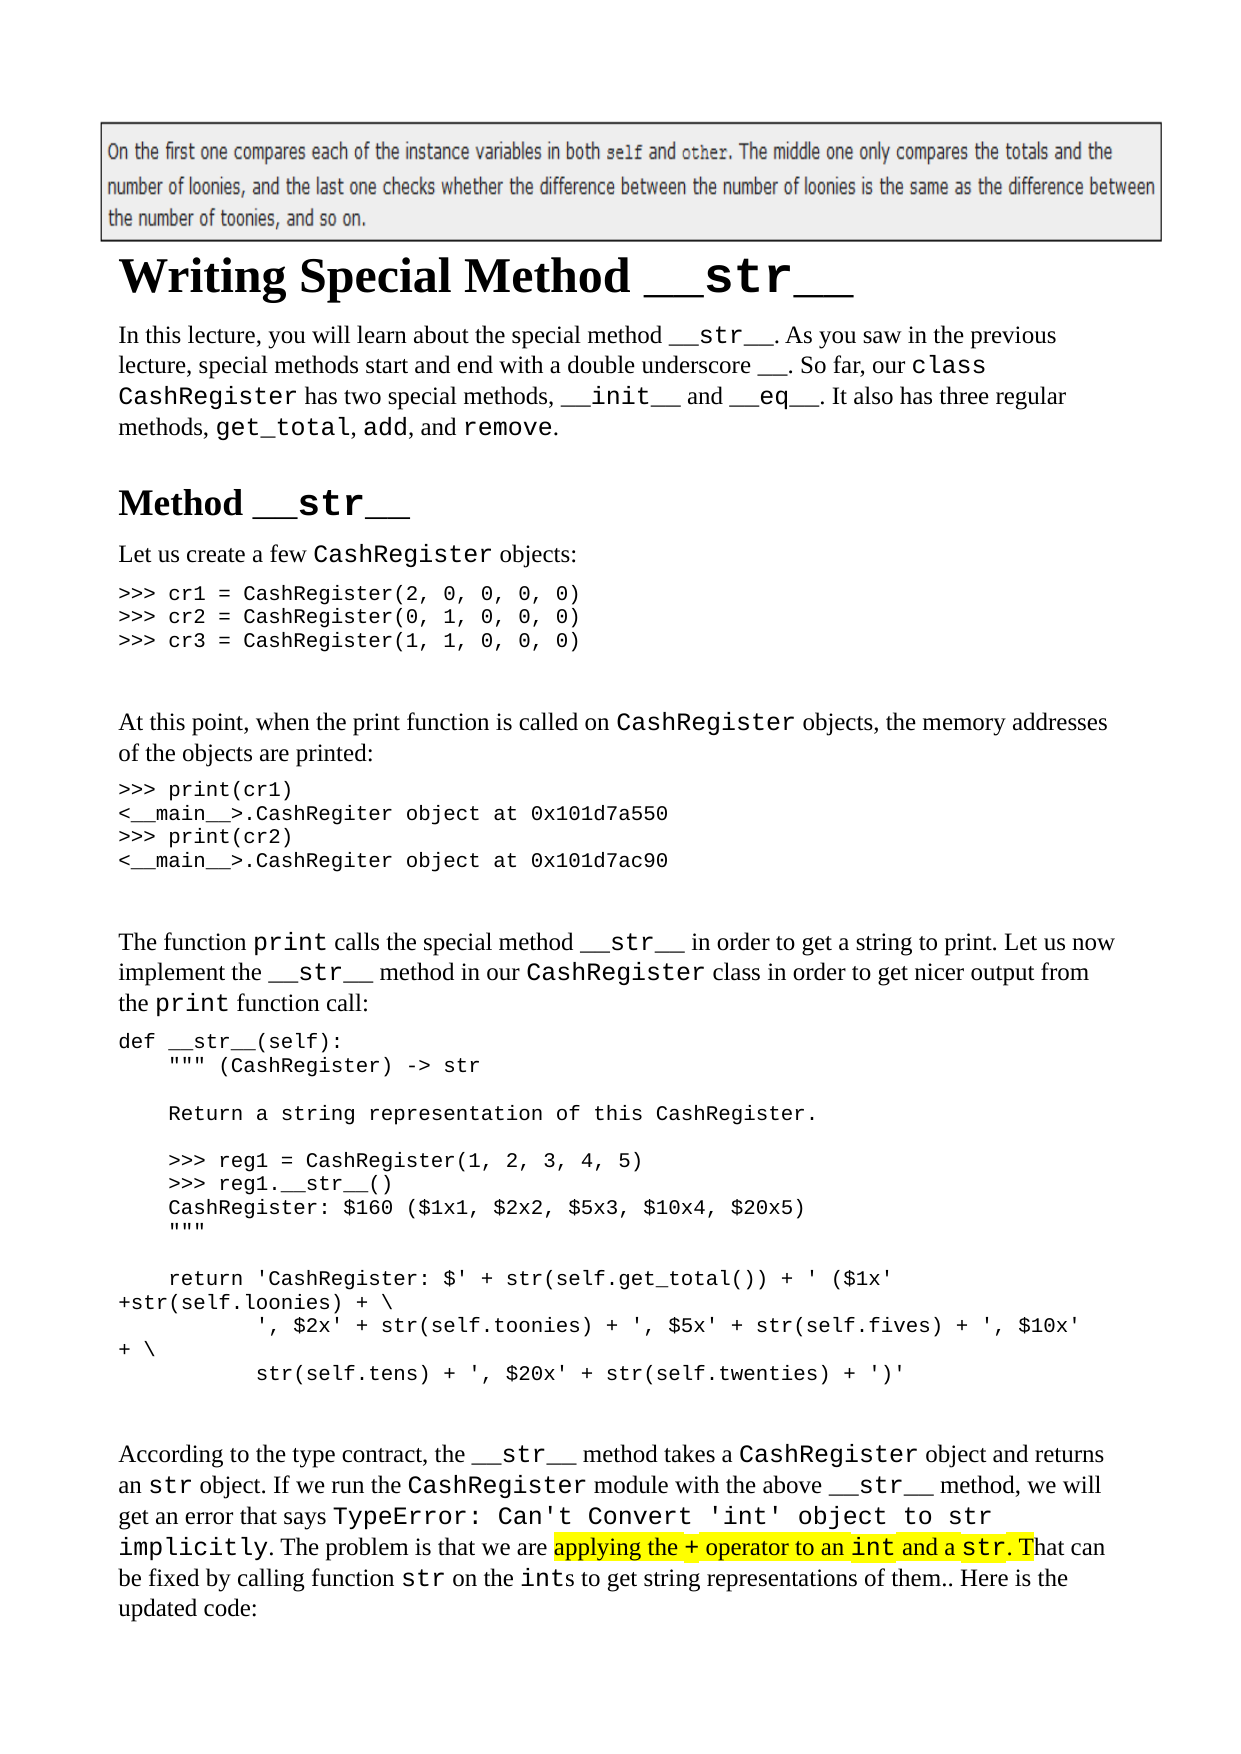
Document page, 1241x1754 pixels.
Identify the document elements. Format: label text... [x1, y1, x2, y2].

text """ (CashRegister) -> str [118, 1055, 1122, 1079]
text The function print calls the special method __str__ in order to get a string to print. Let us now implement the __str__ method in our CashRegister class in order to get nicer output from the print function call: [118, 927, 1122, 1019]
text CashRegister: $160 ($1x1, $2x2, $5x3, $10x4, $20x5) [118, 1197, 1122, 1221]
text Let us create a few CashRegister objects: [118, 539, 1122, 570]
text At this point, when the print function is called on CashRegister objects, the memory addresses of the objects are printed: [118, 707, 1122, 766]
text str(self.tens) + ', $20x' + str(self.twenties) + ')' [118, 1363, 1122, 1386]
subtitle Writing Special Method __str__ [118, 246, 1122, 307]
text >>> cr1 = CashRegister(2, 0, 0, 0, 0) [118, 583, 1122, 606]
subtitle Method __str__ [118, 481, 1122, 527]
text >>> cr2 = CashRegister(0, 1, 0, 0, 0) [118, 606, 1122, 630]
text <__main__>.CashRegiter object at 0x101d7ac90 [118, 850, 1122, 873]
text <__main__>.CashRegiter object at 0x101d7a550 [118, 802, 1122, 826]
text In this lecture, you will learn about the special method __str__. As you saw in the previous lecture, special methods start and end with a double underscore __. So far, our class CashRegister has two special methods, __init__ and __eq__. It also has three regular methods, get_total, add, and remove. [118, 320, 1122, 443]
text >>> reg1 = CashRegister(1, 2, 3, 4, 5) [118, 1150, 1122, 1173]
text According to the type contract, the __str__ method takes a CashRegister object and returns an str object. If we run the CashRegister module with the above __str__ method, we will get an error that says TypeError: Can't Convert 'int' object to str implicitly. The problem is that we are applying the + operator to an int and a str. That can be fixed by calling function str on the ints to get string representations of them.. Here is the updated code: [118, 1439, 1122, 1622]
text """ [118, 1221, 1122, 1244]
text ', $2x' + str(self.toonies) + ', $5x' + str(self.fives) + ', $10x' + \ [118, 1315, 1122, 1363]
text def __str__(self): [118, 1032, 1122, 1055]
text Return a string representation of this CashRegister. [118, 1102, 1122, 1126]
text >>> print(cr1) [118, 779, 1122, 802]
text >>> reg1.__str__() [118, 1173, 1122, 1197]
text return 'CashRegister: $' + str(self.get_total()) + ' ($1x' +str(self.loonies) + \ [118, 1268, 1122, 1315]
text >>> print(cr2) [118, 826, 1122, 850]
text >>> cr3 = CashRegister(1, 1, 0, 0, 0) [118, 630, 1122, 654]
